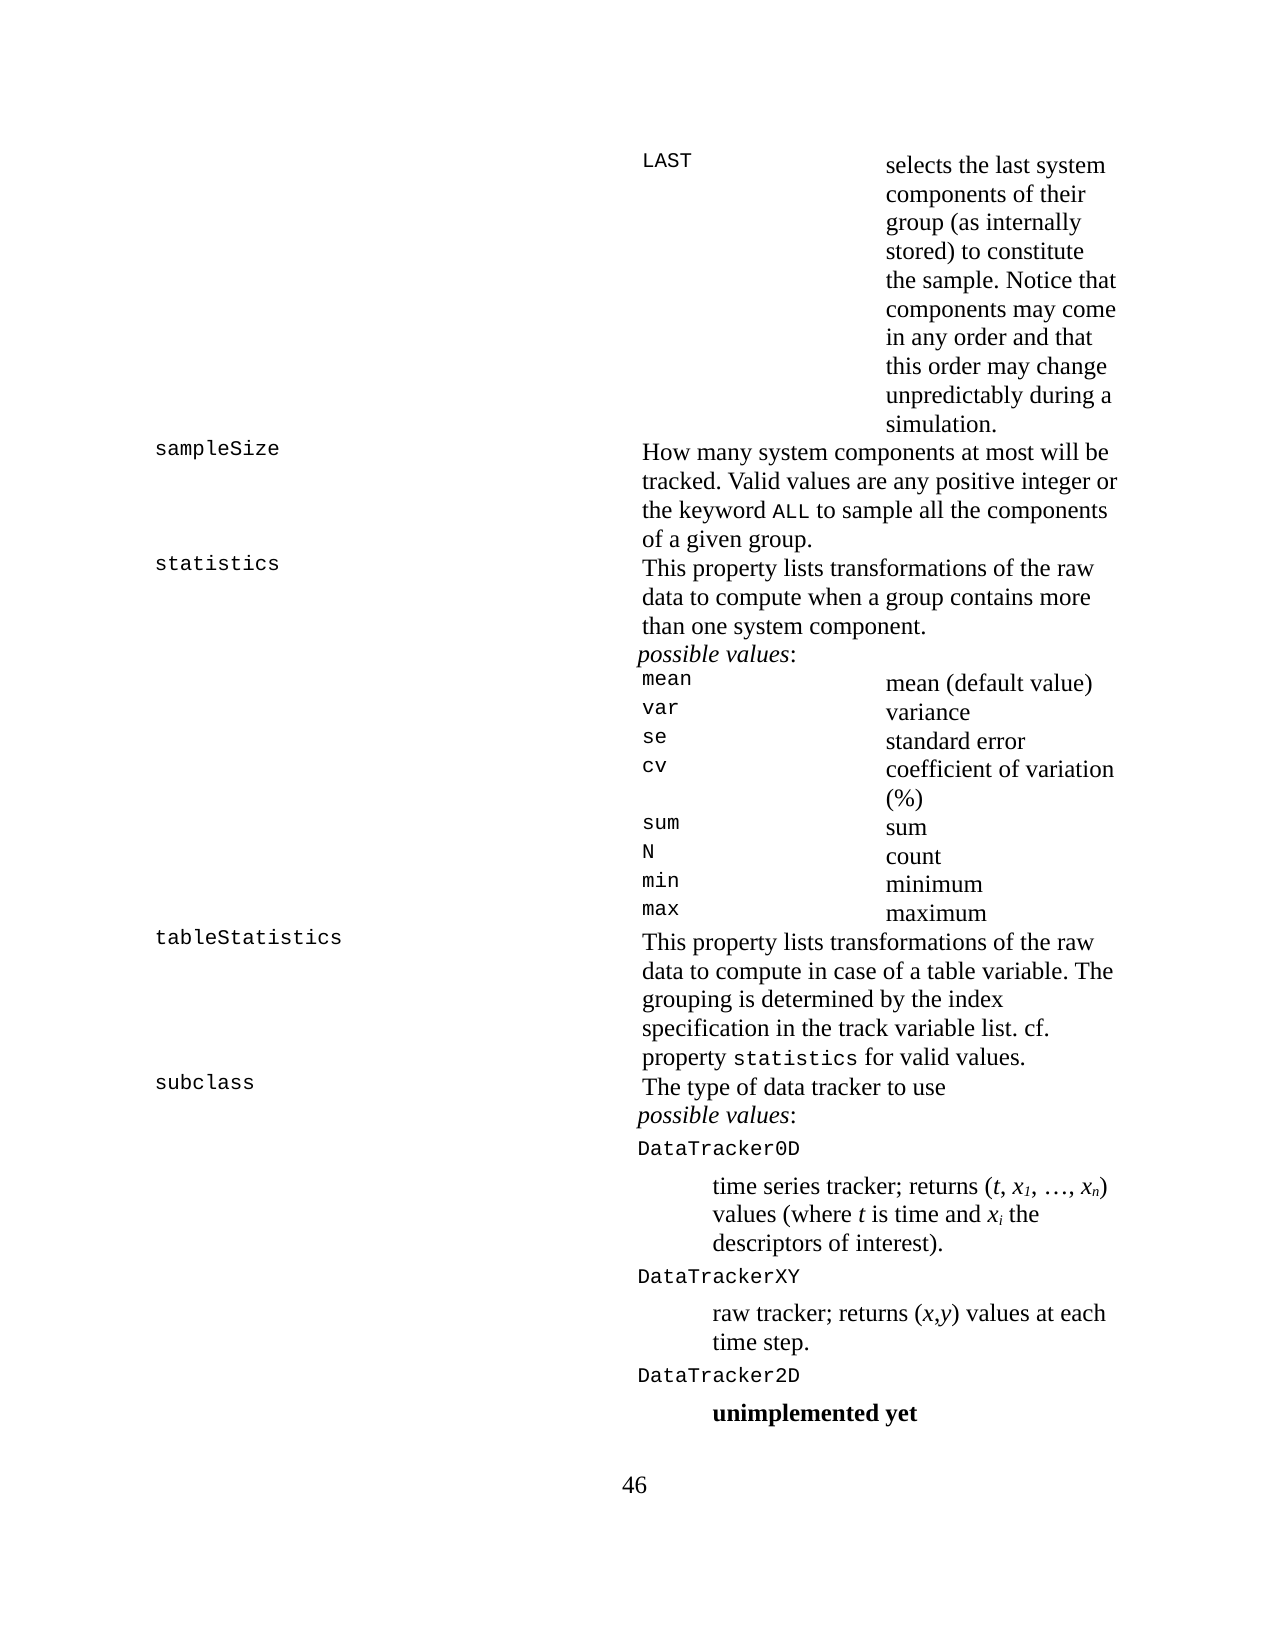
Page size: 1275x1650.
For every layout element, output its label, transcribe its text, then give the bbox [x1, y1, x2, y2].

table_cell statistics [150, 553, 637, 927]
table_cell standard error [881, 726, 1125, 754]
table_cell maximum [881, 898, 1125, 927]
table_cell This property lists transformations of the raw data to compute when a group contains more than one system component. possible values: [638, 553, 1125, 668]
table_header mean [638, 668, 881, 697]
table_cell cv [638, 755, 881, 812]
table_cell variance [881, 697, 1125, 726]
table_cell sum [881, 812, 1125, 841]
table_cell tableStatistics [150, 927, 637, 1072]
table_cell coefficient of variation (%) [881, 755, 1125, 812]
table_cell minimum [881, 870, 1125, 898]
table_header [150, 150, 637, 437]
table_cell sampleSize [150, 438, 637, 553]
table_cell max [638, 898, 881, 927]
table_cell count [881, 841, 1125, 869]
table_cell How many system components at most will be tracked. Valid values are any positive integer or the keyword ALL to sample all the components of a given group. [638, 438, 1125, 553]
table_cell N [638, 841, 881, 869]
table_header mean (default value) [881, 668, 1125, 697]
table_cell var [638, 697, 881, 726]
table_cell LAST [638, 150, 881, 437]
table_cell sum [638, 812, 881, 841]
table_cell selects the last system components of their group (as internally stored) to constitute the sample. Notice that components may come in any order and that this order may change unpredictably during a simulation. [881, 150, 1125, 437]
table_cell This property lists transformations of the raw data to compute in case of a table variable. The grouping is determined by the index specification in the track variable list. cf. property statistics for valid values. [638, 927, 1125, 1072]
table_cell min [638, 870, 881, 898]
table_cell se [638, 726, 881, 754]
table_cell subclass [150, 1072, 637, 1426]
table_cell The type of data tracker to use possible values: DataTracker0D time series tracker; returns (t, x1, …​, xn) values (where t is time and xi the descriptors of interest). DataTrackerXY raw tracker; returns (x,y) values at each time step. DataTracker2D unimplemented yet [638, 1072, 1125, 1426]
